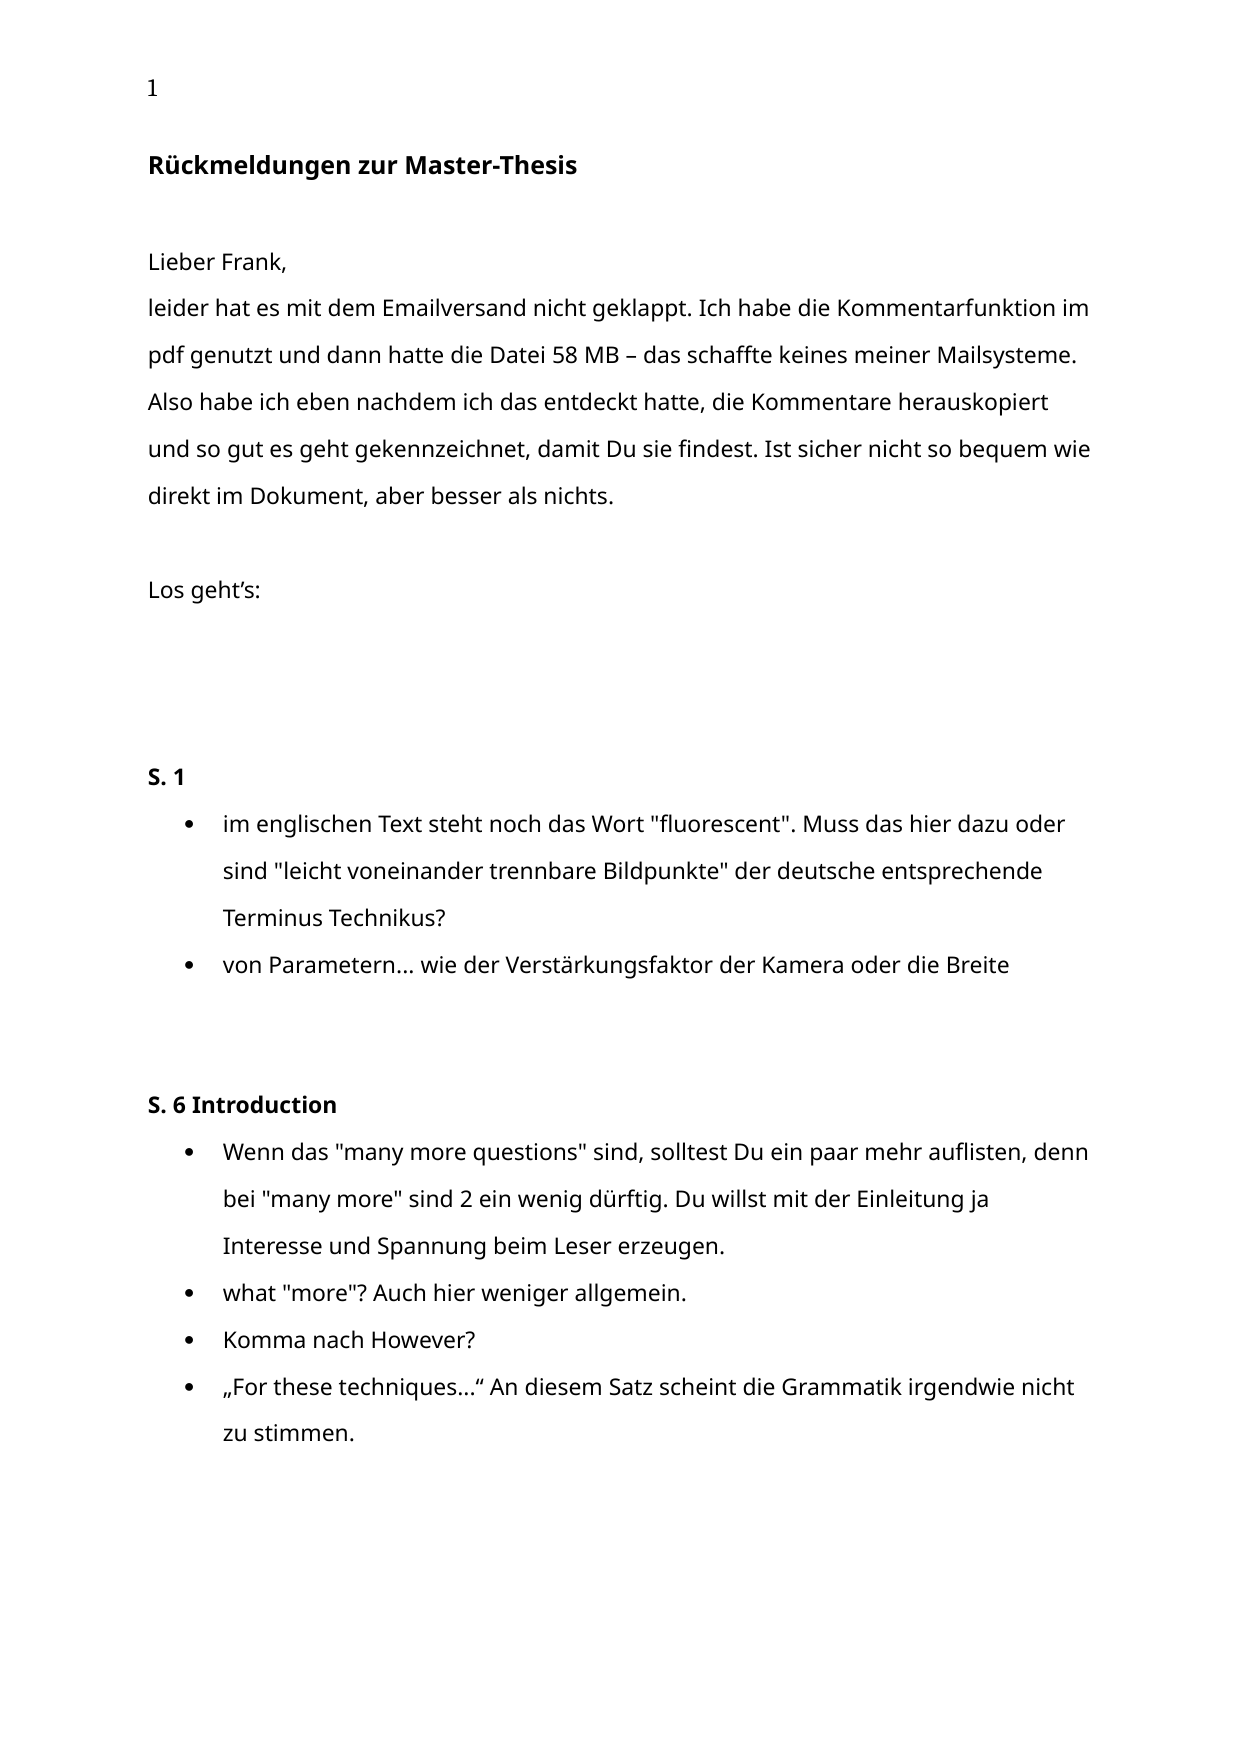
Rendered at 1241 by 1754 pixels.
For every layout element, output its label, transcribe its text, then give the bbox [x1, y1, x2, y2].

text S. 1 [148, 761, 1093, 792]
text Los geht’s: [148, 574, 1093, 605]
text leider hat es mit dem Emailversand nicht geklappt. Ich habe die Kommentarfunktion im pdf genutzt und dann hatte die Datei 58 MB – das schaffte keines meiner Mailsysteme. [148, 292, 1093, 371]
list von Parametern... wie der Verstärkungsfaktor der Kamera oder die Breite [185, 949, 1093, 980]
text Also habe ich eben nachdem ich das entdeckt hatte, die Kommentare herauskopiert und so gut es geht gekennzeichnet, damit Du sie findest. Ist sicher nicht so bequem wie direkt im Dokument, aber besser als nichts. [148, 386, 1093, 511]
list Wenn das "many more questions" sind, solltest Du ein paar mehr auflisten, denn bei "many more" sind 2 ein wenig dürftig. Du willst mit der Einleitung ja Interesse und Spannung beim Leser erzeugen. [185, 1136, 1093, 1261]
text S. 6 Introduction [148, 1089, 1093, 1121]
text Lieber Frank, [148, 246, 1093, 277]
text Rückmeldungen zur Master-Thesis [148, 148, 1093, 182]
list im englischen Text steht noch das Wort "fluorescent". Muss das hier dazu oder sind "leicht voneinander trennbare Bildpunkte" der deutsche entsprechende Terminus Technikus? [185, 808, 1093, 933]
list what "more"? Auch hier weniger allgemein. [185, 1277, 1093, 1308]
list „For these techniques...“ An diesem Satz scheint die Grammatik irgendwie nicht zu stimmen. [185, 1371, 1093, 1449]
list Komma nach However? [185, 1324, 1093, 1355]
